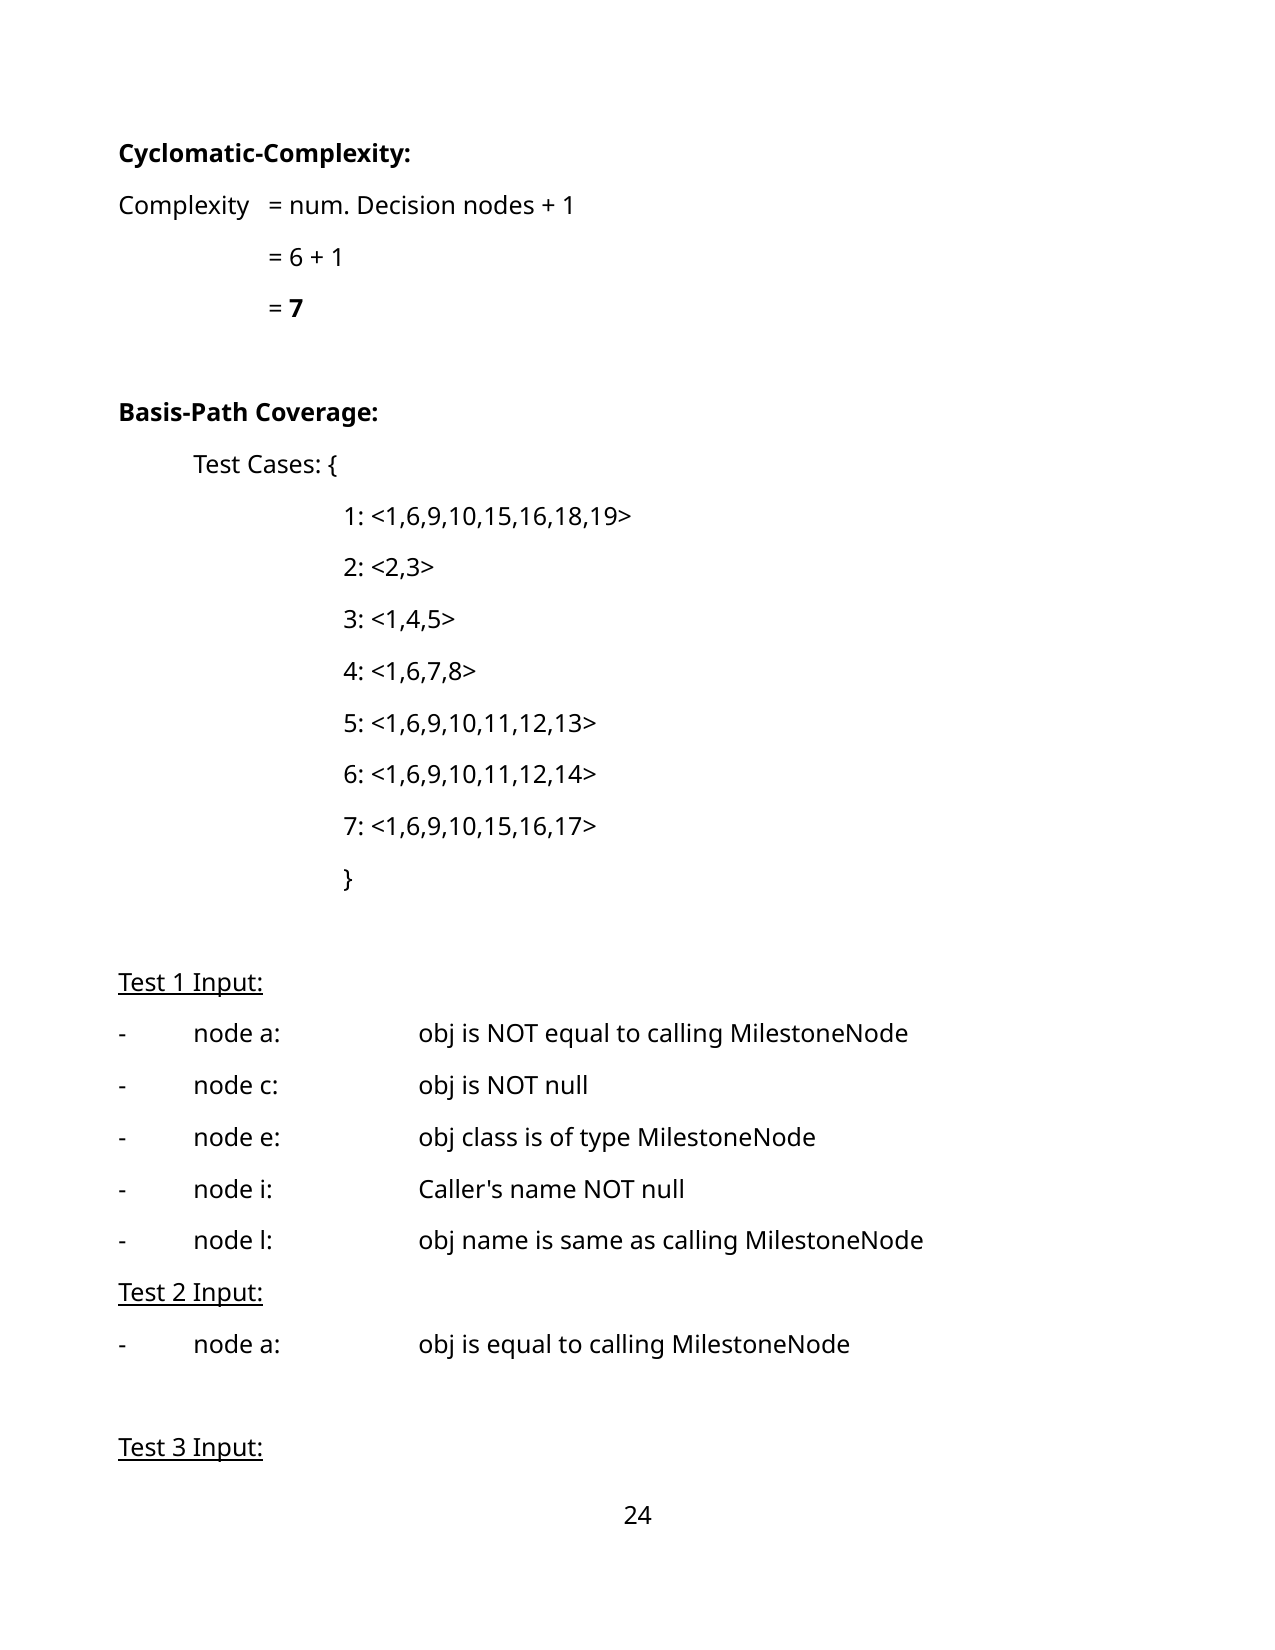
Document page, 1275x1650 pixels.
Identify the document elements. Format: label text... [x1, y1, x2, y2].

subtitle } [118, 861, 1157, 895]
subtitle 7: <1,6,9,10,15,16,17> [118, 809, 1157, 843]
subtitle Test 1 Input: [118, 964, 1157, 998]
subtitle - node i: Caller's name NOT null [118, 1171, 1157, 1205]
subtitle = 7 [118, 291, 1157, 325]
subtitle 5: <1,6,9,10,11,12,13> [118, 705, 1157, 739]
subtitle - node a: obj is NOT equal to calling MilestoneNode [118, 1016, 1157, 1050]
subtitle 3: <1,4,5> [118, 602, 1157, 636]
subtitle - node a: obj is equal to calling MilestoneNode [118, 1327, 1157, 1361]
subtitle Test Cases: { [118, 446, 1157, 481]
subtitle 2: <2,3> [118, 550, 1157, 584]
subtitle Basis-Path Coverage: [118, 395, 1157, 429]
subtitle Complexity = num. Decision nodes + 1 [118, 188, 1157, 222]
subtitle 1: <1,6,9,10,15,16,18,19> [118, 498, 1157, 532]
subtitle 4: <1,6,7,8> [118, 653, 1157, 688]
subtitle Test 3 Input: [118, 1430, 1157, 1464]
subtitle Cyclomatic-Complexity: [118, 136, 1157, 170]
subtitle - node c: obj is NOT null [118, 1068, 1157, 1102]
subtitle - node l: obj name is same as calling MilestoneNode [118, 1223, 1157, 1257]
subtitle = 6 + 1 [118, 239, 1157, 273]
subtitle Test 2 Input: [118, 1275, 1157, 1309]
subtitle 6: <1,6,9,10,11,12,14> [118, 757, 1157, 791]
subtitle - node e: obj class is of type MilestoneNode [118, 1119, 1157, 1153]
